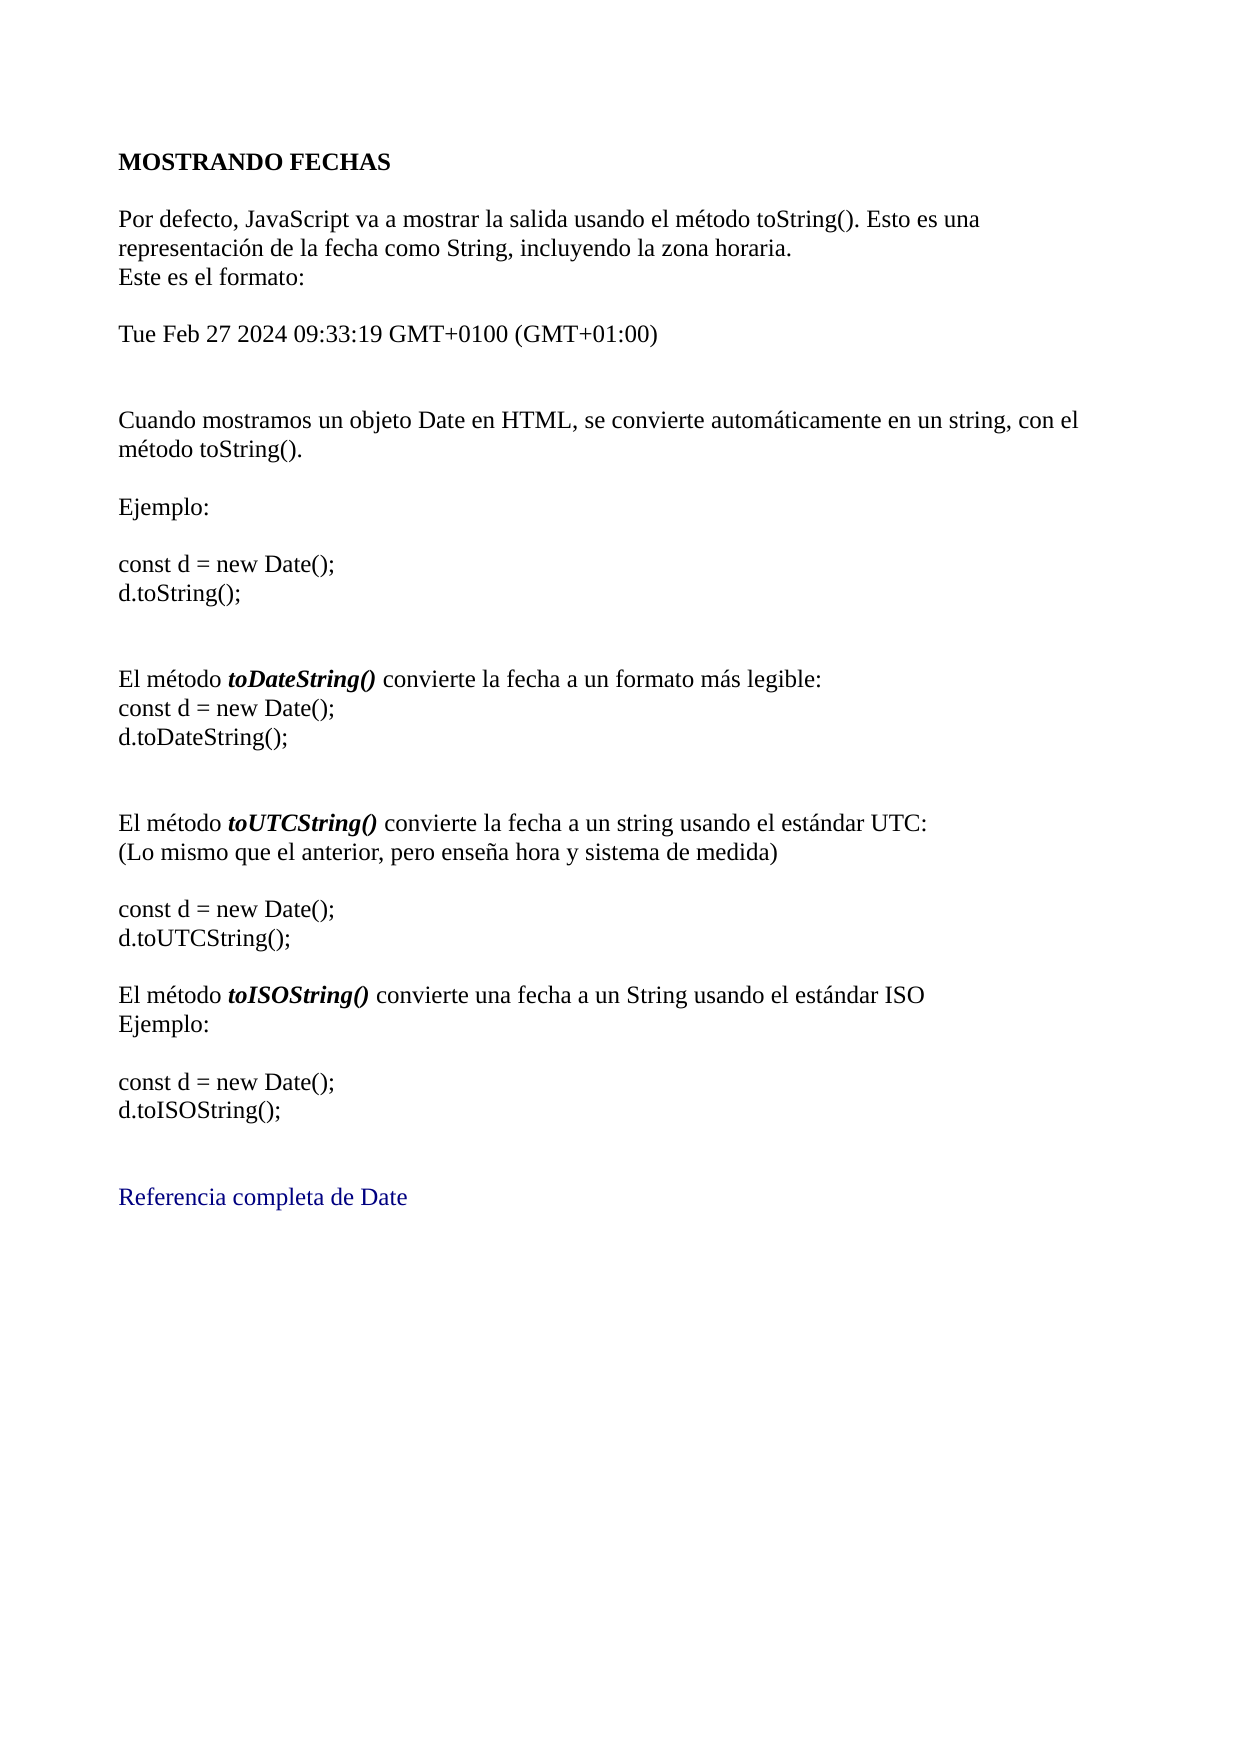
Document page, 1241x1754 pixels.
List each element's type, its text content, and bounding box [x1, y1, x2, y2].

text Cuando mostramos un objeto Date en HTML, se convierte automáticamente en un string, con el método toString(). [118, 406, 1122, 463]
text const d = new Date(); d.toDateString(); [118, 693, 1122, 751]
text const d = new Date(); d.toISOString(); [118, 1067, 1122, 1124]
text Tue Feb 27 2024 09:33:19 GMT+0100 (GMT+01:00) [118, 319, 1122, 348]
text Ejemplo: [118, 1009, 1122, 1038]
text El método toDateString() convierte la fecha a un formato más legible: [118, 664, 1122, 693]
text MOSTRANDO FECHAS [118, 147, 1122, 176]
text El método toUTCString() convierte la fecha a un string usando el estándar UTC: [118, 808, 1122, 837]
text const d = new Date(); d.toUTCString(); [118, 894, 1122, 952]
text const d = new Date(); d.toString(); [118, 549, 1122, 607]
text Ejemplo: [118, 492, 1122, 521]
text (Lo mismo que el anterior, pero enseña hora y sistema de medida) [118, 837, 1122, 866]
text El método toISOString() convierte una fecha a un String usando el estándar ISO [118, 981, 1122, 1009]
text Referencia completa de Date [118, 1182, 1122, 1211]
text Por defecto, JavaScript va a mostrar la salida usando el método toString(). Esto es una representación de la fecha como String, incluyendo la zona horaria. Este es el formato: [118, 204, 1122, 291]
